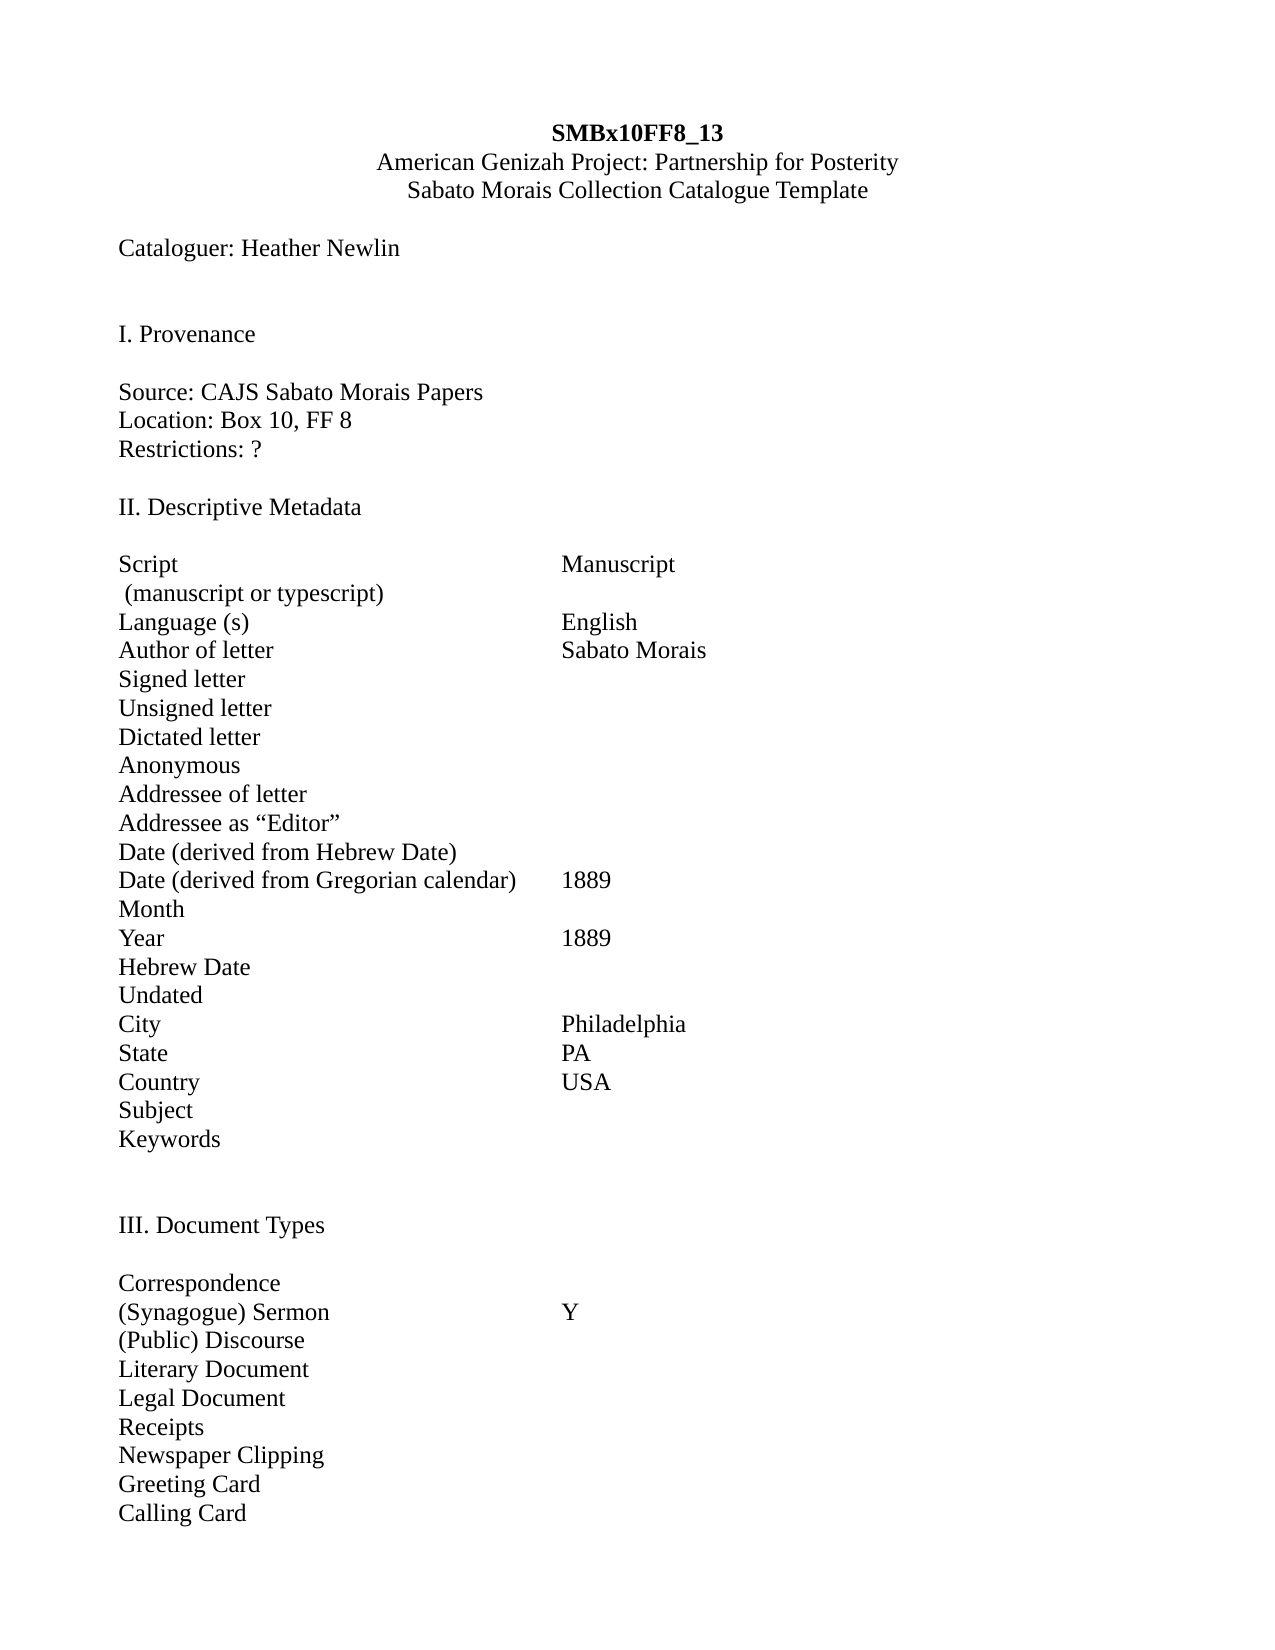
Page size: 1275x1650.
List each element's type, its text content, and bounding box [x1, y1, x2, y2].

text Source: CAJS Sabato Morais Papers [118, 377, 1157, 406]
text Date (derived from Hebrew Date) [118, 837, 1157, 866]
text Signed letter [118, 664, 1157, 693]
text Correspondence [118, 1268, 1157, 1297]
text (Public) Discourse [118, 1326, 1157, 1354]
text Addressee as “Editor” [118, 808, 1157, 837]
text City Philadelphia [118, 1009, 1157, 1038]
text Calling Card [118, 1498, 1157, 1527]
text Location: Box 10, FF 8 [118, 406, 1157, 434]
text I. Provenance [118, 319, 1157, 348]
text (Synagogue) Sermon Y [118, 1297, 1157, 1326]
text Subject [118, 1096, 1157, 1124]
text Sabato Morais Collection Catalogue Template [118, 176, 1157, 204]
text Script Manuscript [118, 549, 1157, 578]
text Dictated letter [118, 722, 1157, 751]
text Newspaper Clipping [118, 1441, 1157, 1469]
text Unsigned letter [118, 693, 1157, 722]
text Literary Document [118, 1354, 1157, 1383]
text Legal Document [118, 1383, 1157, 1412]
text Receipts [118, 1412, 1157, 1441]
text Language (s) English [118, 607, 1157, 636]
text Keywords [118, 1124, 1157, 1153]
text Addressee of letter [118, 779, 1157, 808]
text III. Document Types [118, 1211, 1157, 1239]
text II. Descriptive Metadata [118, 492, 1157, 521]
text Author of letter Sabato Morais [118, 636, 1157, 664]
text Month [118, 894, 1157, 923]
text Year 1889 [118, 923, 1157, 952]
text Anonymous [118, 751, 1157, 779]
text Date (derived from Gregorian calendar) 1889 [118, 866, 1157, 894]
text Hebrew Date [118, 952, 1157, 981]
text American Genizah Project: Partnership for Posterity [118, 147, 1157, 176]
text (manuscript or typescript) [118, 578, 1157, 607]
text SMBx10FF8_13 [118, 118, 1157, 147]
text Greeting Card [118, 1469, 1157, 1498]
text Undated [118, 981, 1157, 1009]
text State PA [118, 1038, 1157, 1067]
text Country USA [118, 1067, 1157, 1096]
text Restrictions: ? [118, 434, 1157, 463]
text Cataloguer: Heather Newlin [118, 233, 1157, 262]
